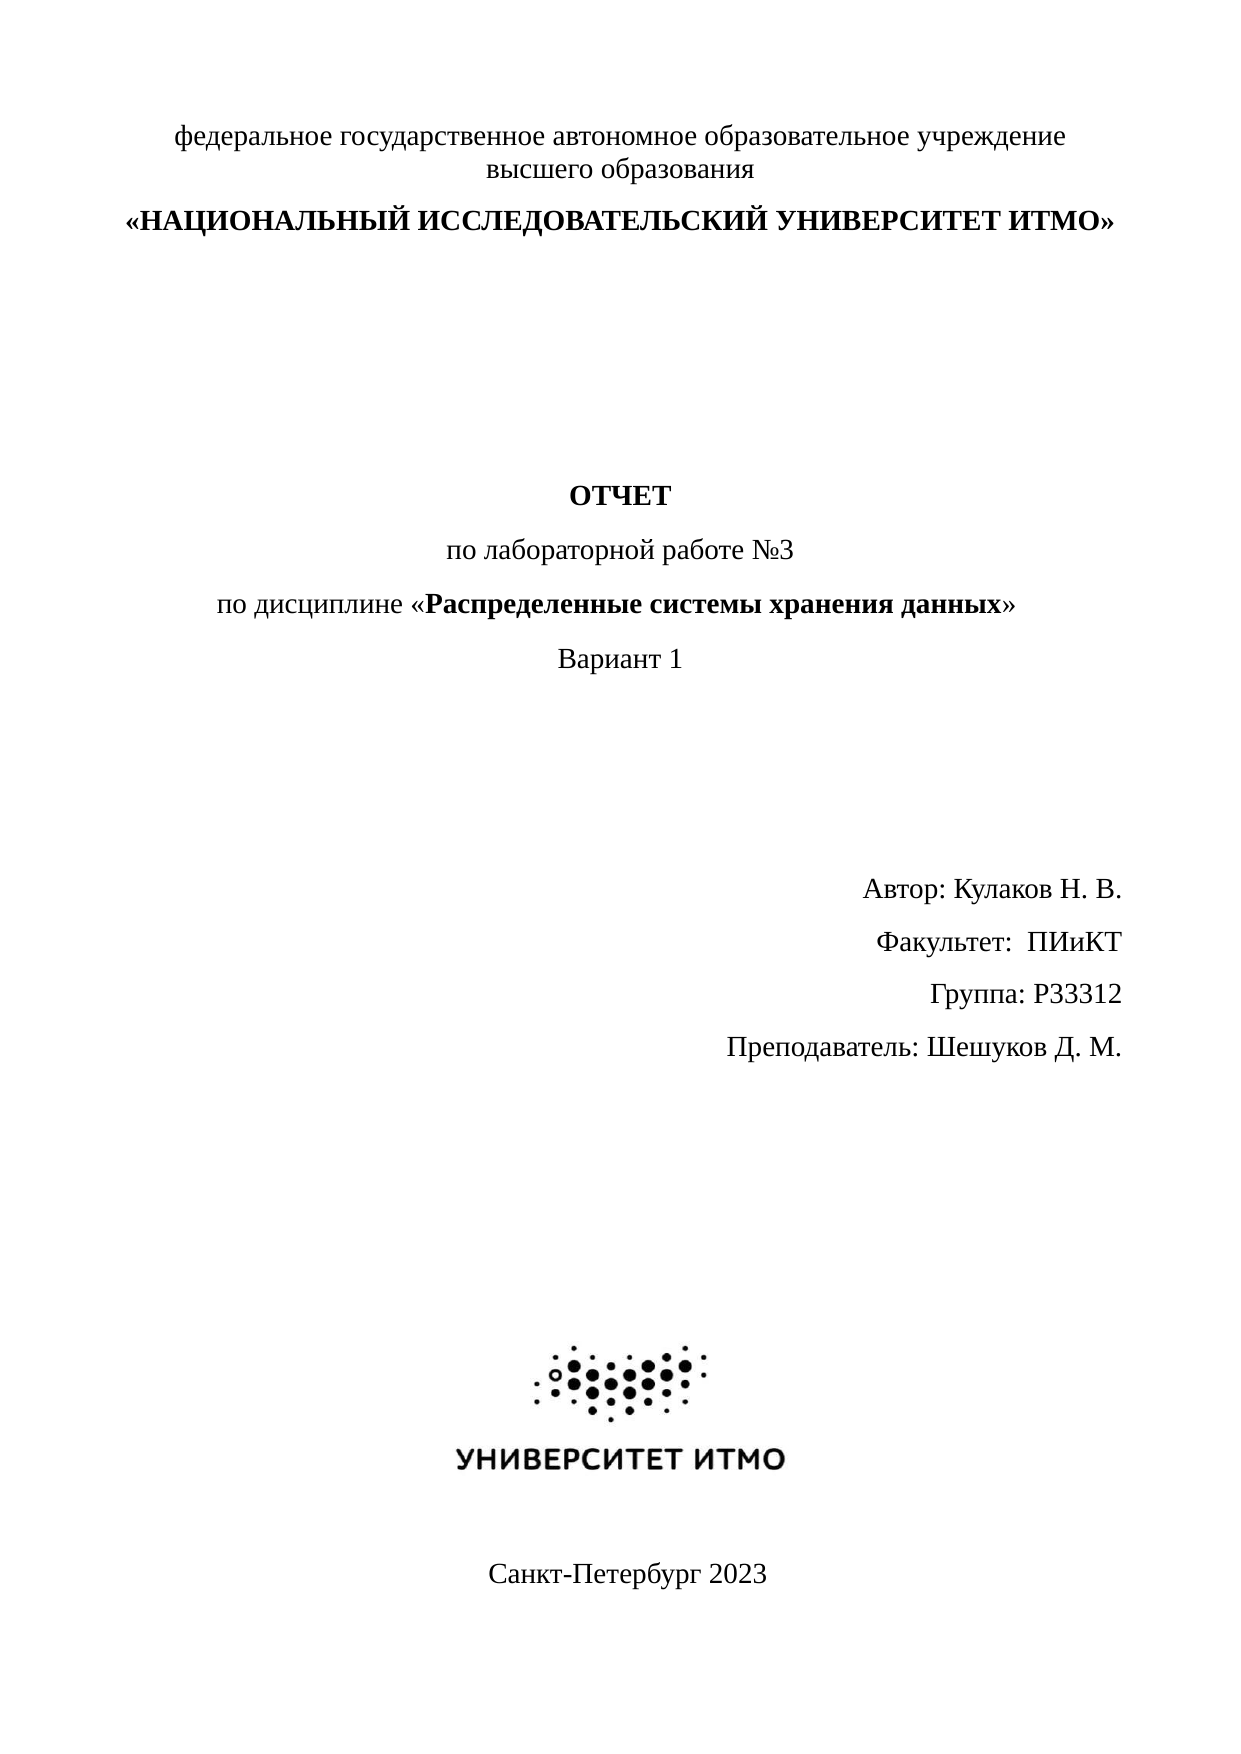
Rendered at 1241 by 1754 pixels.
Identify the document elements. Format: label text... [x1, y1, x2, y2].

text Факультет: ПИиКТ [118, 924, 1122, 957]
text Санкт-Петербург 2023 [118, 1556, 1122, 1590]
text Автор: Кулаков Н. В. [118, 871, 1122, 904]
text Группа: P33312 [118, 976, 1122, 1010]
picture [431, 1279, 809, 1536]
text «НАЦИОНАЛЬНЫЙ ИССЛЕДОВАТЕЛЬСКИЙ УНИВЕРСИТЕТ ИТМО» [118, 203, 1122, 237]
text по дисциплине «Распределенные системы хранения данных» [118, 587, 1122, 620]
text Преподаватель: Шешуков Д. М. [118, 1029, 1122, 1063]
text федеральное государственное автономное образовательное учреждение высшего образования [118, 118, 1122, 185]
text ОТЧЕТ [118, 478, 1122, 511]
text по лабораторной работе №3 [118, 532, 1122, 566]
text Вариант 1 [118, 641, 1122, 674]
